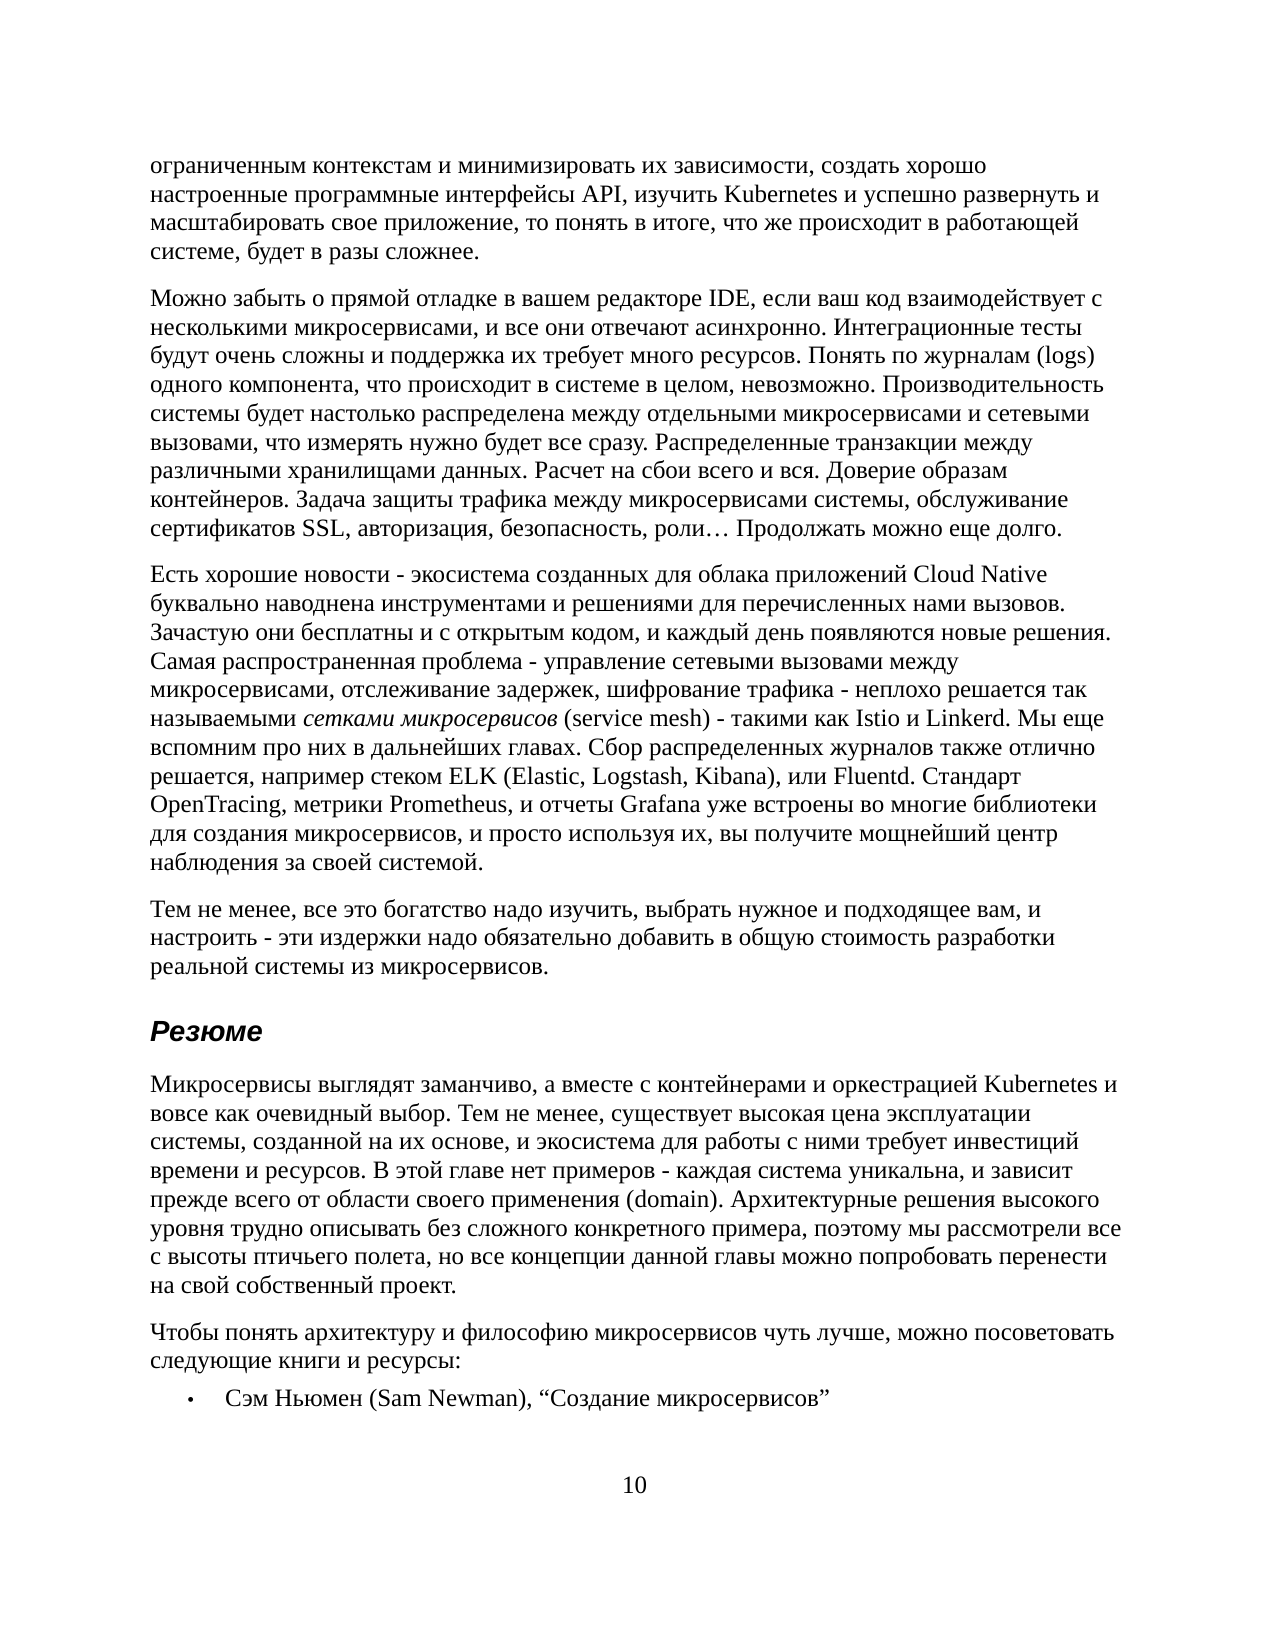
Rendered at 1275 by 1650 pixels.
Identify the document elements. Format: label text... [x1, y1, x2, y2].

text ограниченным контекстам и минимизировать их зависимости, создать хорошо настроенные программные интерфейсы API, изучить Kubernetes и успешно развернуть и масштабировать свое приложение, то понять в итоге, что же происходит в работающей системе, будет в разы сложнее. [150, 150, 1125, 265]
list Сэм Ньюмен (Sam Newman), “Создание микросервисов” [187, 1383, 1125, 1412]
subtitle Резюме [150, 1014, 1125, 1047]
text Чтобы понять архитектуру и философию микросервисов чуть лучше, можно посоветовать следующие книги и ресурсы: [150, 1317, 1125, 1374]
text Тем не менее, все это богатство надо изучить, выбрать нужное и подходящее вам, и настроить - эти издержки надо обязательно добавить в общую стоимость разработки реальной системы из микросервисов. [150, 894, 1125, 980]
text Можно забыть о прямой отладке в вашем редакторе IDE, если ваш код взаимодействует с несколькими микросервисами, и все они отвечают асинхронно. Интеграционные тесты будут очень сложны и поддержка их требует много ресурсов. Понять по журналам (logs) одного компонента, что происходит в системе в целом, невозможно. Производительность системы будет настолько распределена между отдельными микросервисами и сетевыми вызовами, что измерять нужно будет все сразу. Распределенные транзакции между различными хранилищами данных. Расчет на сбои всего и вся. Доверие образам контейнеров. Задача защиты трафика между микросервисами системы, обслуживание сертификатов SSL, авторизация, безопасность, роли… Продолжать можно еще долго. [150, 283, 1125, 542]
text Есть хорошие новости - экосистема созданных для облака приложений Cloud Native буквально наводнена инструментами и решениями для перечисленных нами вызовов. Зачастую они бесплатны и с открытым кодом, и каждый день появляются новые решения. Самая распространенная проблема - управление сетевыми вызовами между микросервисами, отслеживание задержек, шифрование трафика - неплохо решается так называемыми сетками микросервисов (service mesh) - такими как Istio и Linkerd. Мы еще вспомним про них в дальнейших главах. Сбор распределенных журналов также отлично решается, например стеком ELK (Elastic, Logstash, Kibana), или Fluentd. Стандарт OpenTracing, метрики Prometheus, и отчеты Grafana уже встроены во многие библиотеки для создания микросервисов, и просто используя их, вы получите мощнейший центр наблюдения за своей системой. [150, 559, 1125, 876]
text Микросервисы выглядят заманчиво, а вместе с контейнерами и оркестрацией Kubernetes и вовсе как очевидный выбор. Тем не менее, существует высокая цена эксплуатации системы, созданной на их основе, и экосистема для работы с ними требует инвестиций времени и ресурсов. В этой главе нет примеров - каждая система уникальна, и зависит прежде всего от области своего применения (domain). Архитектурные решения высокого уровня трудно описывать без сложного конкретного примера, поэтому мы рассмотрели все с высоты птичьего полета, но все концепции данной главы можно попробовать перенести на свой собственный проект. [150, 1069, 1125, 1299]
